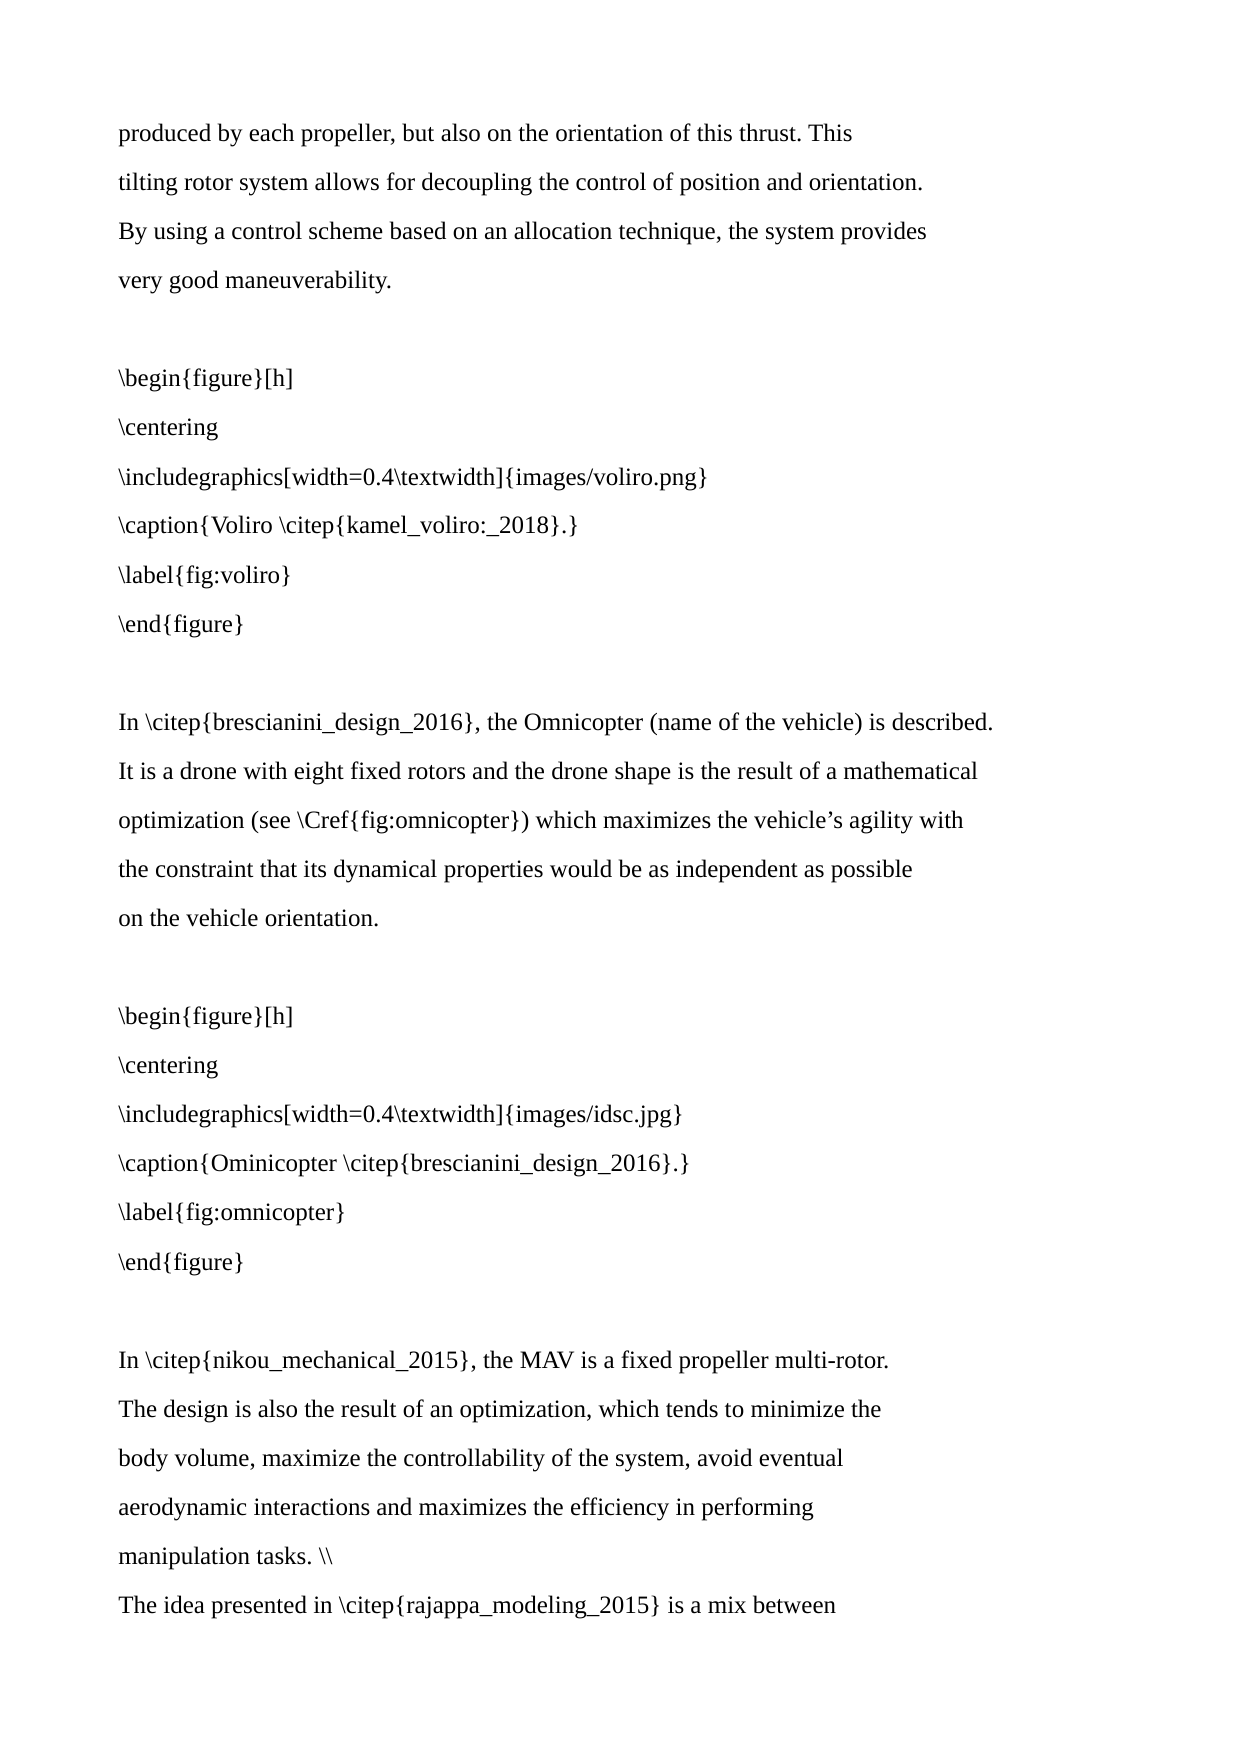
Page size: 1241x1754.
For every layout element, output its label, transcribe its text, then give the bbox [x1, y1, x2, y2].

text \includegraphics[width=0.4\textwidth]{images/idsc.jpg} [118, 1099, 1122, 1128]
text By using a control scheme based on an allocation technique, the system provides [118, 216, 1122, 245]
text The idea presented in \citep{rajappa_modeling_2015} is a mix between [118, 1590, 1122, 1619]
text on the vehicle orientation. [118, 903, 1122, 932]
text \centering [118, 412, 1122, 441]
text \caption{Voliro \citep{kamel_voliro:_2018}.} [118, 511, 1122, 539]
text In \citep{brescianini_design_2016}, the Omnicopter (name of the vehicle) is described. [118, 707, 1122, 736]
text \includegraphics[width=0.4\textwidth]{images/voliro.png} [118, 462, 1122, 490]
text \caption{Ominicopter \citep{brescianini_design_2016}.} [118, 1148, 1122, 1177]
text \label{fig:voliro} [118, 560, 1122, 588]
text \begin{figure}[h] [118, 363, 1122, 392]
text It is a drone with eight fixed rotors and the drone shape is the result of a mathematical [118, 756, 1122, 785]
text tilting rotor system allows for decoupling the control of position and orientation. [118, 167, 1122, 196]
text \label{fig:omnicopter} [118, 1197, 1122, 1226]
text In \citep{nikou_mechanical_2015}, the MAV is a fixed propeller multi-rotor. [118, 1345, 1122, 1373]
text \end{figure} [118, 609, 1122, 637]
text body volume, maximize the controllability of the system, avoid eventual [118, 1443, 1122, 1472]
text \centering [118, 1050, 1122, 1079]
text optimization (see \Cref{fig:omnicopter}) which maximizes the vehicle’s agility with [118, 805, 1122, 834]
text The design is also the result of an optimization, which tends to minimize the [118, 1394, 1122, 1422]
text \end{figure} [118, 1247, 1122, 1275]
text manipulation tasks. \\ [118, 1541, 1122, 1570]
text the constraint that its dynamical properties would be as independent as possible [118, 854, 1122, 883]
text \begin{figure}[h] [118, 1001, 1122, 1030]
text produced by each propeller, but also on the orientation of this thrust. This [118, 118, 1122, 147]
text aerodynamic interactions and maximizes the efficiency in performing [118, 1492, 1122, 1521]
text very good maneuverability. [118, 265, 1122, 294]
